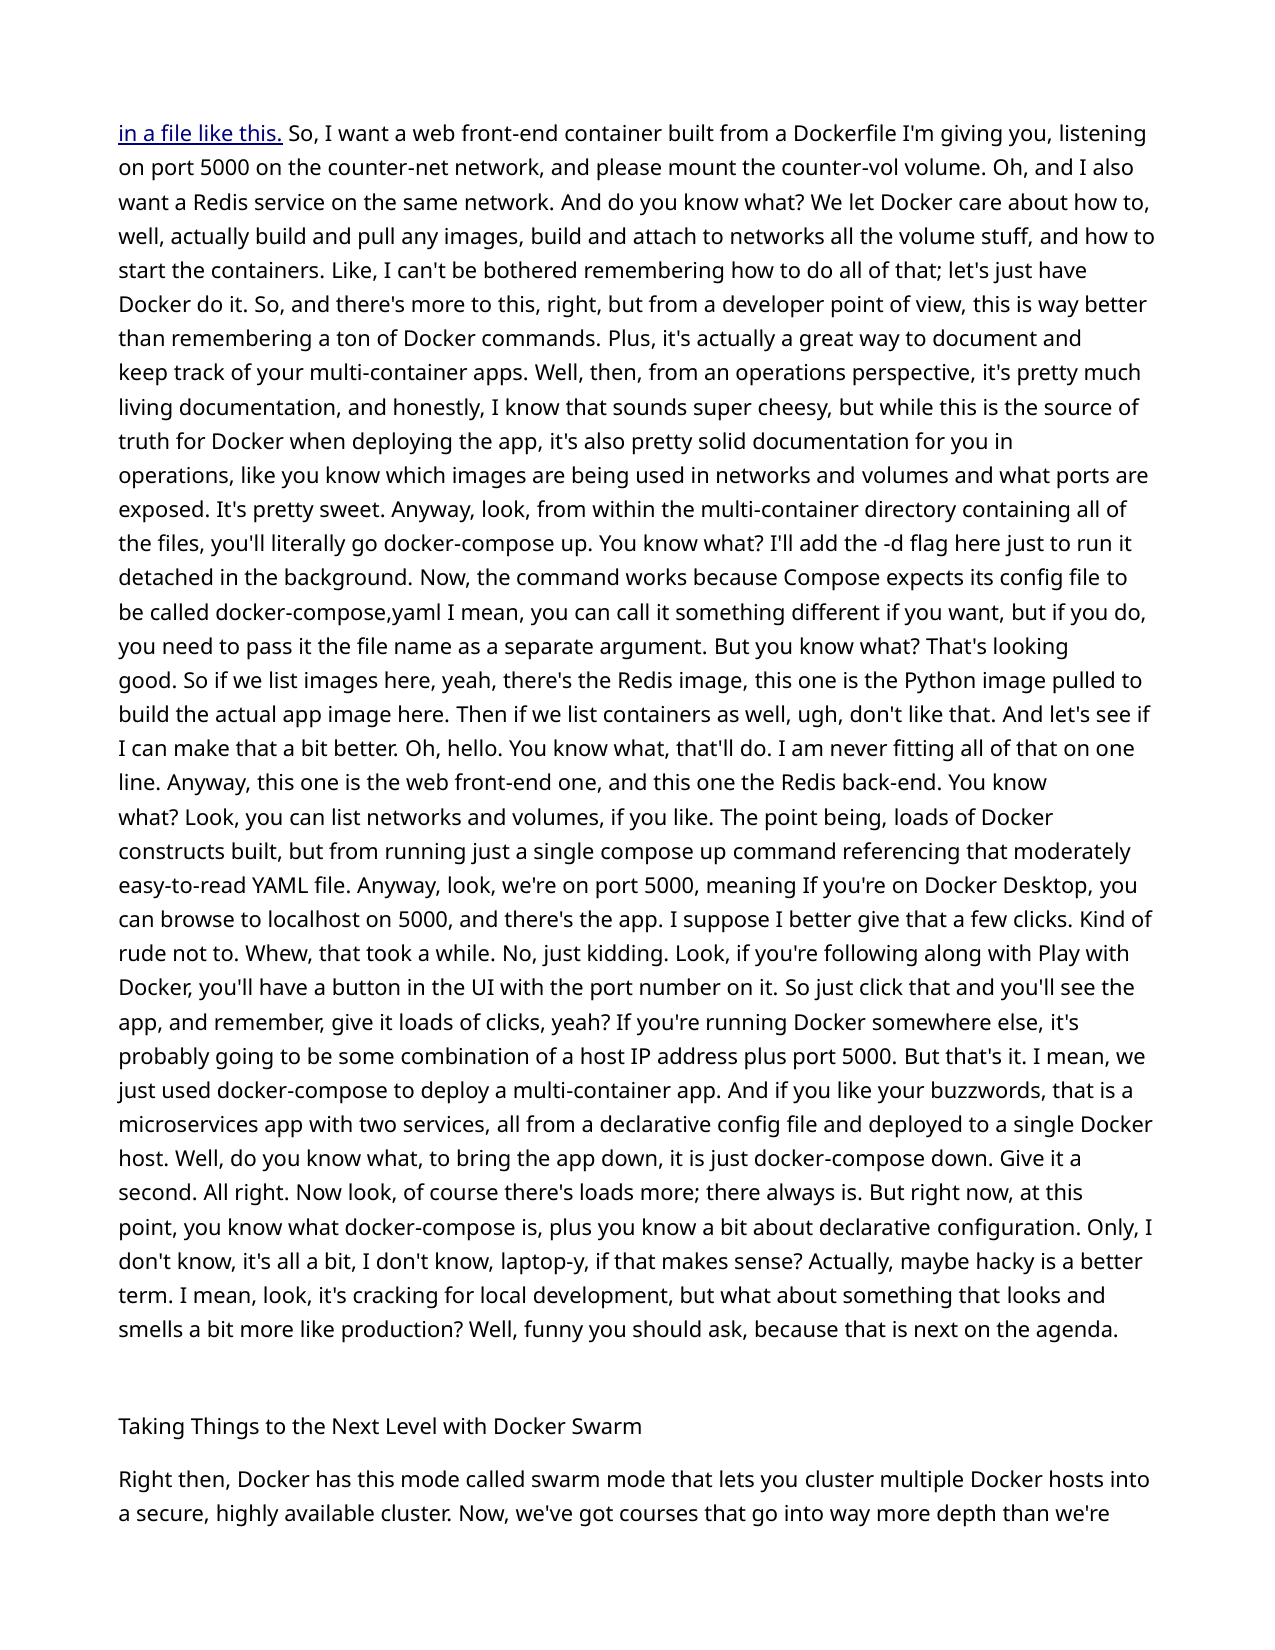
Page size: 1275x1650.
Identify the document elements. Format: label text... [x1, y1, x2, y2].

text Right then, Docker has this mode called swarm mode that lets you cluster multiple Docker hosts into a secure, highly available cluster. Now, we've got courses that go into way more depth than we're [118, 1464, 1157, 1528]
text in a file like this. So, I want a web front‑end container built from a Dockerfile I'm giving you, listening on port 5000 on the counter‑net network, and please mount the counter‑vol volume. Oh, and I also want a Redis service on the same network. And do you know what? We let Docker care about how to, well, actually build and pull any images, build and attach to networks all the volume stuff, and how to start the containers. Like, I can't be bothered remembering how to do all of that; let's just have Docker do it. So, and there's more to this, right, but from a developer point of view, this is way better than remembering a ton of Docker commands. Plus, it's actually a great way to document and keep track of your multi‑container apps. Well, then, from an operations perspective, it's pretty much living documentation, and honestly, I know that sounds super cheesy, but while this is the source of truth for Docker when deploying the app, it's also pretty solid documentation for you in operations, like you know which images are being used in networks and volumes and what ports are exposed. It's pretty sweet. Anyway, look, from within the multi‑container directory containing all of the files, you'll literally go docker‑compose up. You know what? I'll add the ‑d flag here just to run it detached in the background. Now, the command works because Compose expects its config file to be called docker‑compose,yaml I mean, you can call it something different if you want, but if you do, you need to pass it the file name as a separate argument. But you know what? That's looking good. So if we list images here, yeah, there's the Redis image, this one is the Python image pulled to build the actual app image here. Then if we list containers as well, ugh, don't like that. And let's see if I can make that a bit better. Oh, hello. You know what, that'll do. I am never fitting all of that on one line. Anyway, this one is the web front‑end one, and this one the Redis back‑end. You know what? Look, you can list networks and volumes, if you like. The point being, loads of Docker constructs built, but from running just a single compose up command referencing that moderately easy‑to‑read YAML file. Anyway, look, we're on port 5000, meaning If you're on Docker Desktop, you can browse to localhost on 5000, and there's the app. I suppose I better give that a few clicks. Kind of rude not to. Whew, that took a while. No, just kidding. Look, if you're following along with Play with Docker, you'll have a button in the UI with the port number on it. So just click that and you'll see the app, and remember, give it loads of clicks, yeah? If you're running Docker somewhere else, it's probably going to be some combination of a host IP address plus port 5000. But that's it. I mean, we just used docker‑compose to deploy a multi‑container app. And if you like your buzzwords, that is a microservices app with two services, all from a declarative config file and deployed to a single Docker host. Well, do you know what, to bring the app down, it is just docker‑compose down. Give it a second. All right. Now look, of course there's loads more; there always is. But right now, at this point, you know what docker‑compose is, plus you know a bit about declarative configuration. Only, I don't know, it's all a bit, I don't know, laptop‑y, if that makes sense? Actually, maybe hacky is a better term. I mean, look, it's cracking for local development, but what about something that looks and smells a bit more like production? Well, funny you should ask, because that is next on the agenda. [118, 118, 1157, 1344]
subtitle Taking Things to the Next Level with Docker Swarm [118, 1411, 1157, 1440]
